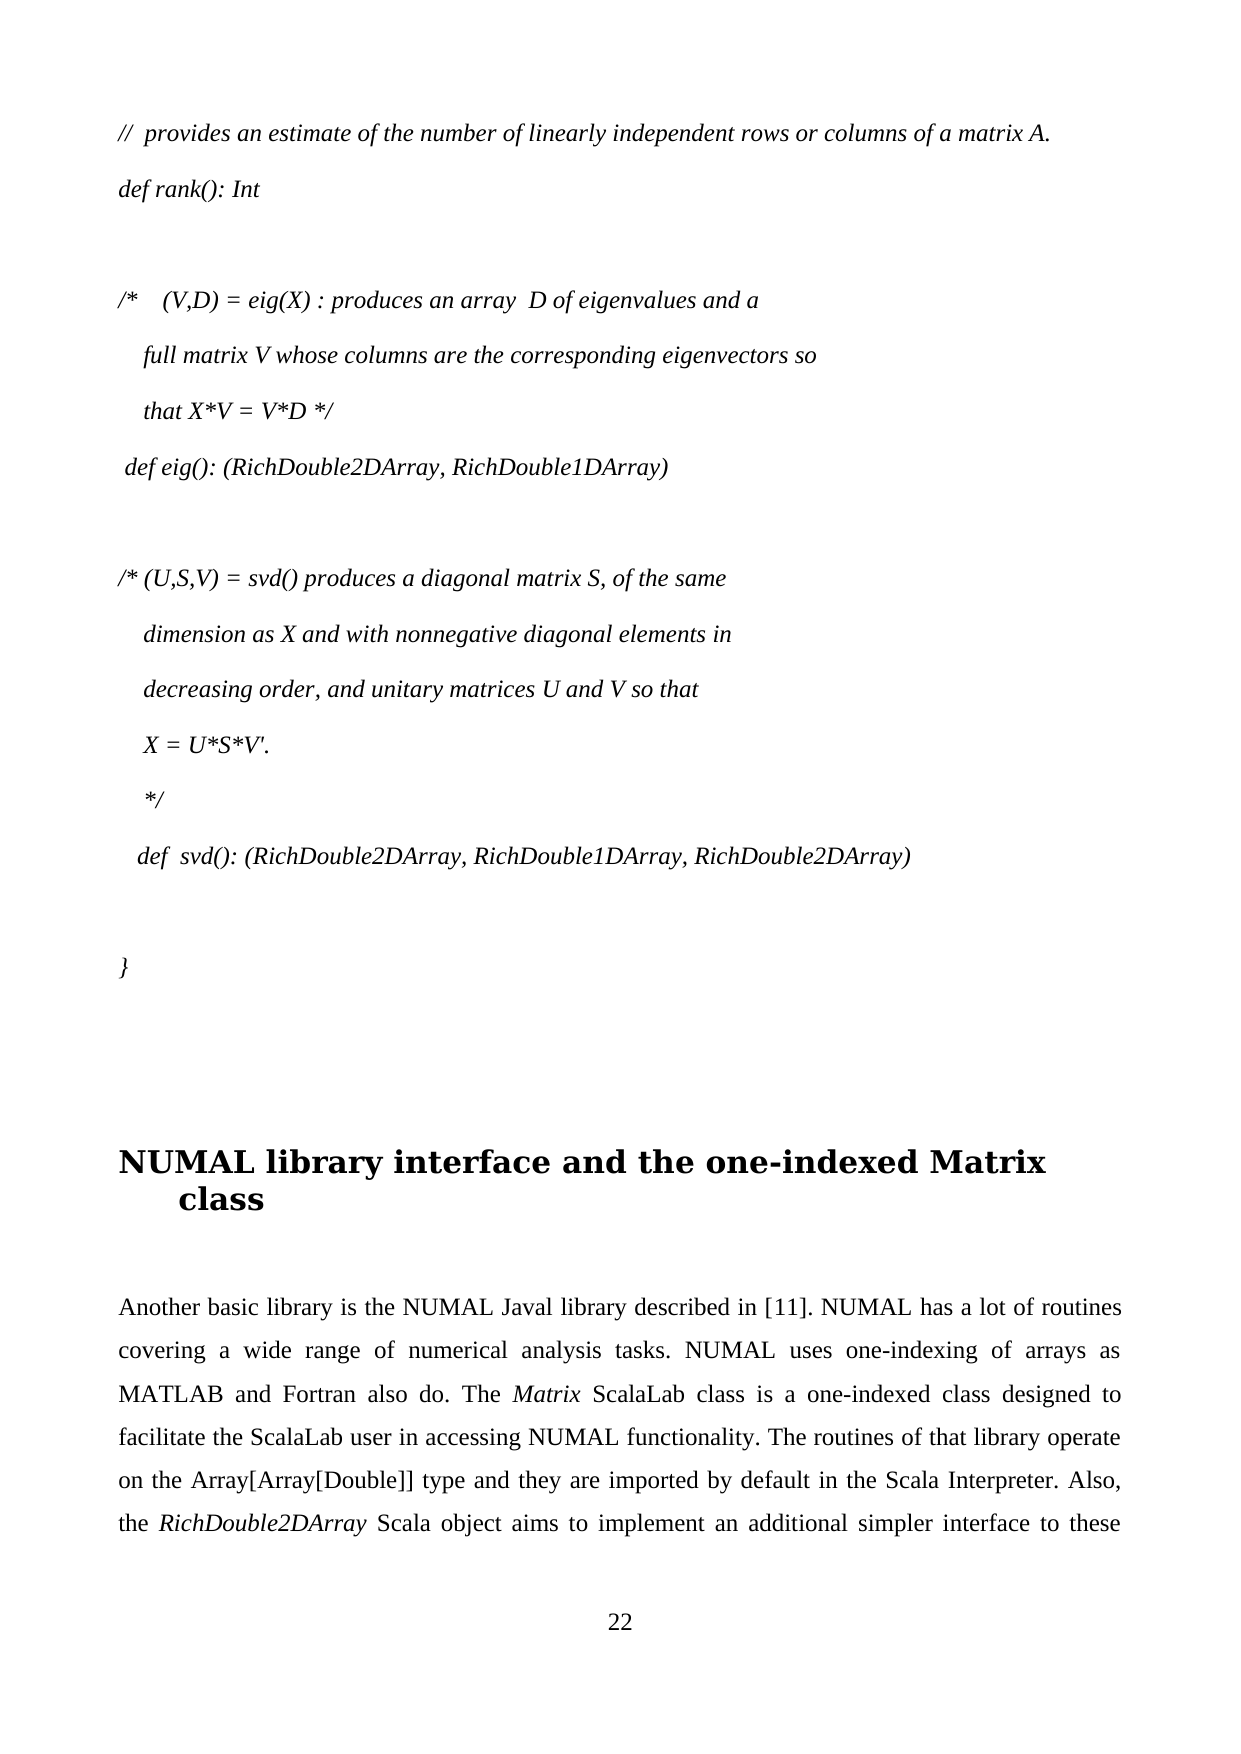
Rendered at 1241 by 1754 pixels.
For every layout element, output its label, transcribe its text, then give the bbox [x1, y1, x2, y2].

text dimension as X and with nonnegative diagonal elements in [118, 619, 1122, 647]
text that X*V = V*D */ [118, 396, 1122, 425]
subtitle NUMAL library interface and the one-indexed Matrix class [118, 1144, 1122, 1218]
text } [118, 952, 1122, 981]
text /* (V,D) = eig(X) : produces an array D of eigenvalues and a [118, 285, 1122, 314]
text */ [118, 786, 1122, 814]
text def svd(): (RichDouble2DArray, RichDouble1DArray, RichDouble2DArray) [118, 841, 1122, 870]
text X = U*S*V'. [118, 730, 1122, 759]
text decreasing order, and unitary matrices U and V so that [118, 674, 1122, 703]
text /* (U,S,V) = svd() produces a diagonal matrix S, of the same [118, 563, 1122, 592]
text def rank(): Int [118, 174, 1122, 202]
text Another basic library is the NUMAL Javal library described in [11]. NUMAL has a lot of routines covering a wide range of numerical analysis tasks. NUMAL uses one-indexing of arrays as MATLAB and Fortran also do. The Matrix ScalaLab class is a one-indexed class designed to facilitate the ScalaLab user in accessing NUMAL functionality. The routines of that library operate on the Array[Array[Double]] type and they are imported by default in the Scala Interpreter. Also, the RichDouble2DArray Scala object aims to implement an additional simpler interface to these [118, 1292, 1122, 1537]
text full matrix V whose columns are the corresponding eigenvectors so [118, 341, 1122, 369]
text // provides an estimate of the number of linearly independent rows or columns of a matrix A. [118, 118, 1122, 147]
text def eig(): (RichDouble2DArray, RichDouble1DArray) [118, 452, 1122, 481]
